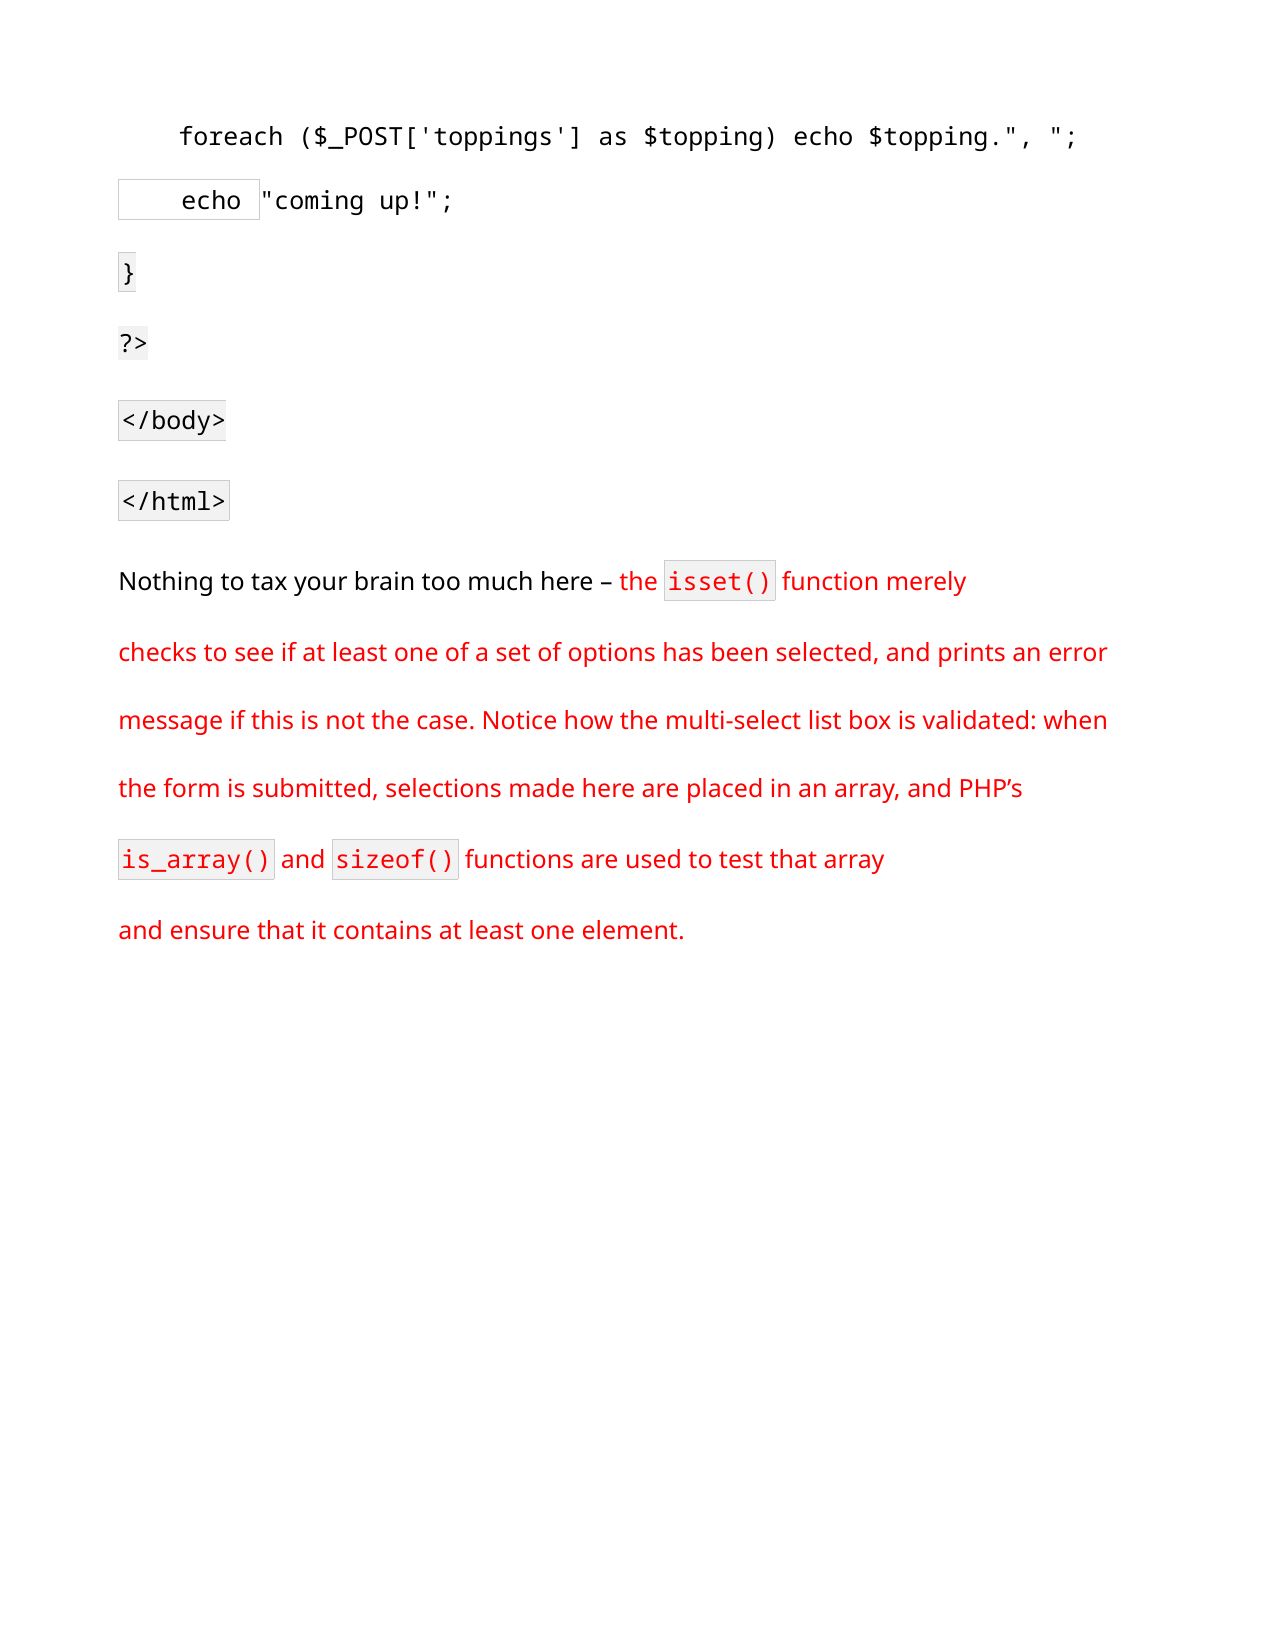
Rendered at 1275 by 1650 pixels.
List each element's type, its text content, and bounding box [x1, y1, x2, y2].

text Nothing to tax your brain too much here – the isset() function merely checks to see if at least one of a set of options has been selected, and prints an error message if this is not the case. Notice how the multi-select list box is validated: when the form is submitted, selections made here are placed in an array, and PHP’s [118, 560, 1157, 805]
text } ?> </body> </html> [118, 252, 1157, 520]
text foreach ($_POST['toppings'] as $topping) echo $topping.", "; [118, 118, 1157, 152]
text echo [119, 180, 259, 219]
text "coming up!"; [260, 179, 1157, 219]
text is_array() and sizeof() functions are used to test that array and ensure that it contains at least one element. [118, 839, 1157, 947]
